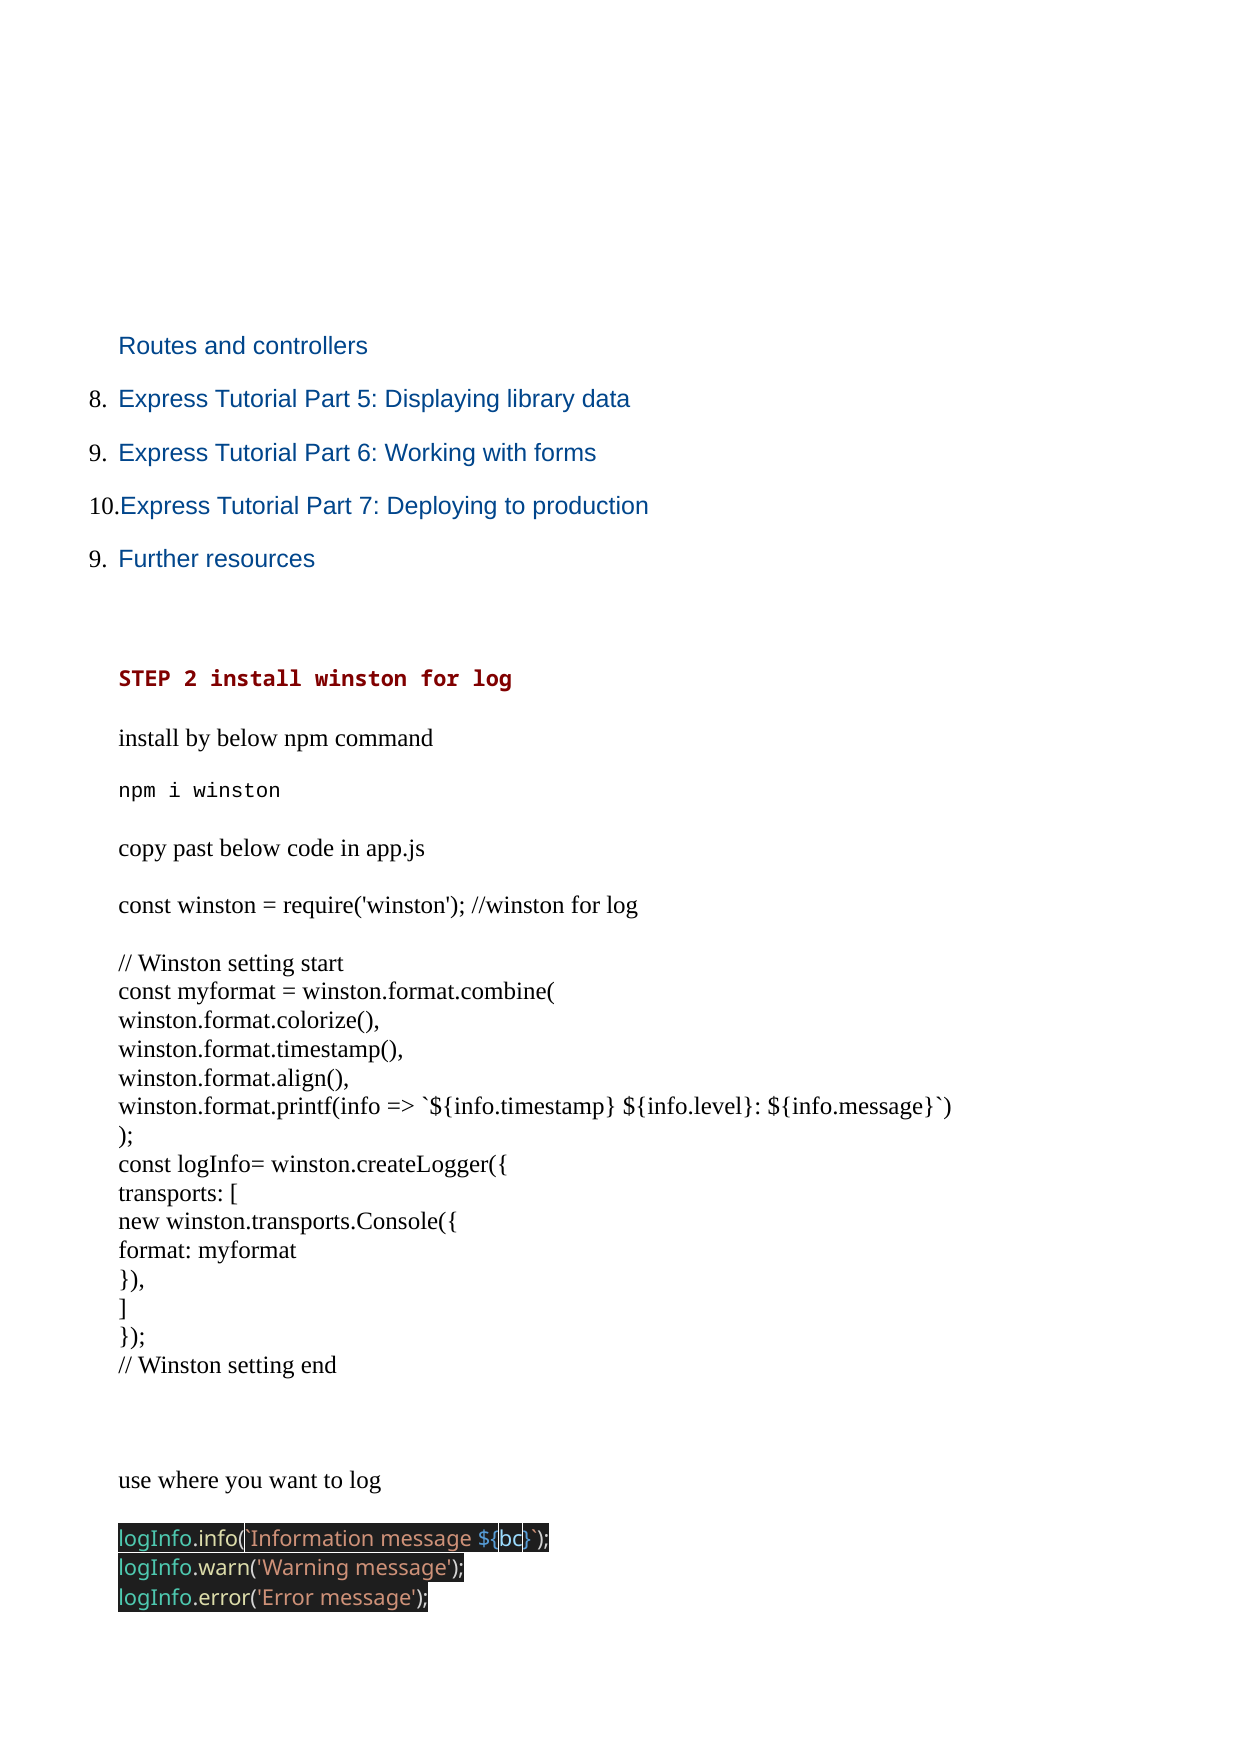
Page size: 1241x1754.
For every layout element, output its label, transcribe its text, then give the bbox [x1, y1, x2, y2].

text winston.format.colorize(), [118, 1005, 1122, 1034]
text // Winston setting start [118, 948, 1122, 976]
text winston.format.printf(info => `${info.timestamp} ${info.level}: ${info.message}`) [118, 1091, 1122, 1120]
text logInfo.warn('Warning message'); [118, 1552, 1122, 1582]
text const logInfo= winston.createLogger({ [118, 1149, 1122, 1178]
text const myformat = winston.format.combine( [118, 976, 1122, 1005]
list Routes and controllers [118, 331, 1122, 360]
text install by below npm command [118, 723, 1122, 751]
list Express Tutorial Part 7: Deploying to production [118, 491, 1122, 520]
text // Winston setting end [118, 1350, 1122, 1379]
text transports: [ [118, 1178, 1122, 1206]
text copy past below code in app.js [118, 833, 1122, 861]
list Express Tutorial Part 5: Displaying library data [118, 384, 1122, 413]
text format: myformat [118, 1235, 1122, 1264]
text npm i winston [118, 780, 1122, 804]
text ); [118, 1120, 1122, 1149]
list Further resources [118, 544, 1122, 573]
text const winston = require('winston'); //winston for log [118, 890, 1122, 919]
text STEP 2 install winston for log [118, 663, 1122, 693]
text new winston.transports.Console({ [118, 1206, 1122, 1235]
text winston.format.timestamp(), [118, 1034, 1122, 1063]
text logInfo.info(`Information message ${bc}`); [118, 1523, 1122, 1552]
list Express Tutorial Part 6: Working with forms [118, 438, 1122, 466]
text winston.format.align(), [118, 1063, 1122, 1091]
text use where you want to log [118, 1465, 1122, 1494]
text logInfo.error('Error message'); [118, 1582, 1122, 1612]
text }), [118, 1264, 1122, 1293]
text }); [118, 1321, 1122, 1350]
text ] [118, 1293, 1122, 1321]
